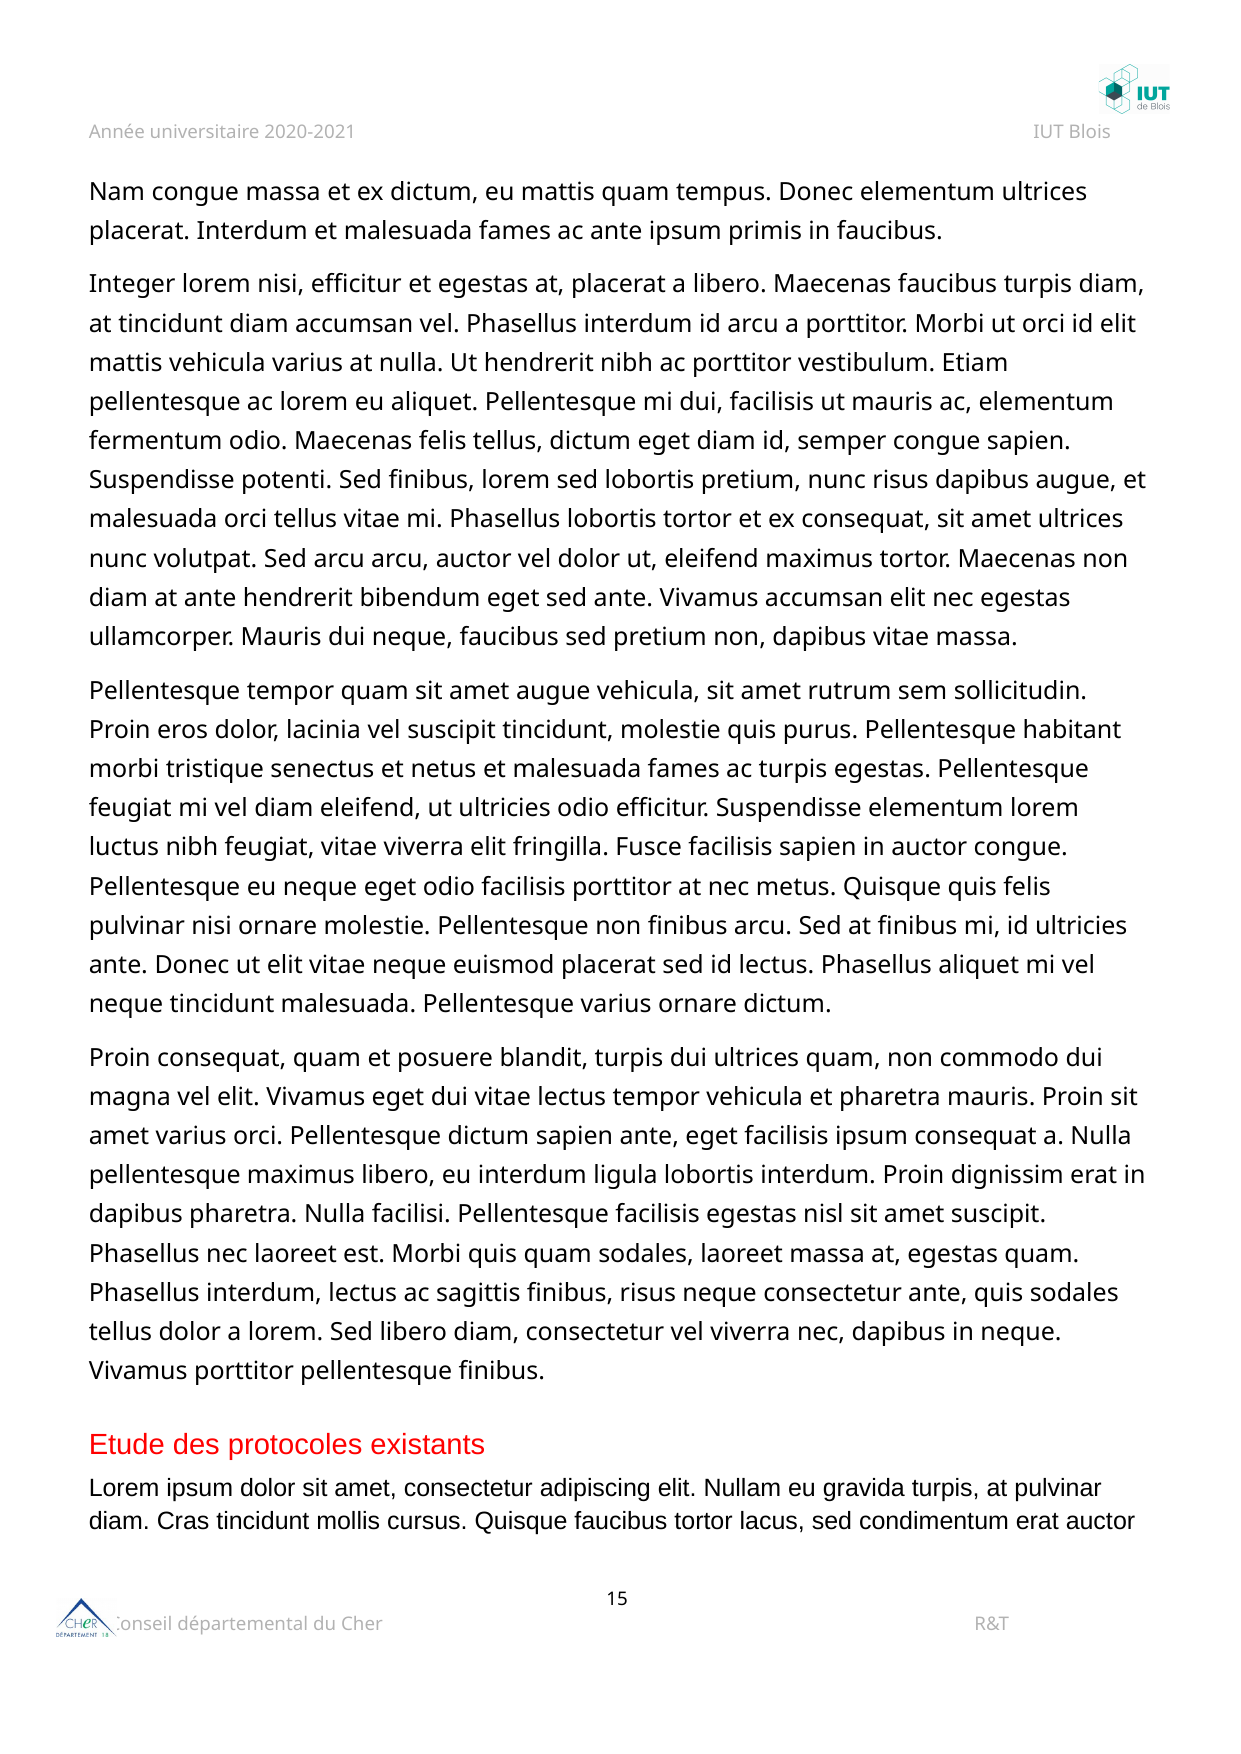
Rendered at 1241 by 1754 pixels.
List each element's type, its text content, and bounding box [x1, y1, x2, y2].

text Lorem ipsum dolor sit amet, consectetur adipiscing elit. Nullam eu gravida turpis, at pulvinar diam. Cras tincidunt mollis cursus. Quisque faucibus tortor lacus, sed condimentum erat auctor [88, 1473, 1151, 1535]
text Pellentesque tempor quam sit amet augue vehicula, sit amet rutrum sem sollicitudin. Proin eros dolor, lacinia vel suscipit tincidunt, molestie quis purus. Pellentesque habitant morbi tristique senectus et netus et malesuada fames ac turpis egestas. Pellentesque feugiat mi vel diam eleifend, ut ultricies odio efficitur. Suspendisse elementum lorem luctus nibh feugiat, vitae viverra elit fringilla. Fusce facilisis sapien in auctor congue. Pellentesque eu neque eget odio facilisis porttitor at nec metus. Quisque quis felis pulvinar nisi ornare molestie. Pellentesque non finibus arcu. Sed at finibus mi, id ultricies ante. Donec ut elit vitae neque euismod placerat sed id lectus. Phasellus aliquet mi vel neque tincidunt malesuada. Pellentesque varius ornare dictum. [88, 672, 1151, 1020]
picture [1098, 64, 1170, 114]
subtitle Etude des protocoles existants [88, 1427, 1151, 1461]
text Proin consequat, quam et posuere blandit, turpis dui ultrices quam, non commodo dui magna vel elit. Vivamus eget dui vitae lectus tempor vehicula et pharetra mauris. Proin sit amet varius orci. Pellentesque dictum sapien ante, eget facilisis ipsum consequat a. Nulla pellentesque maximus libero, eu interdum ligula lobortis interdum. Proin dignissim erat in dapibus pharetra. Nulla facilisi. Pellentesque facilisis egestas nisl sit amet suscipit. Phasellus nec laoreet est. Morbi quis quam sodales, laoreet massa at, egestas quam. Phasellus interdum, lectus ac sagittis finibus, risus neque consectetur ante, quis sodales tellus dolor a lorem. Sed libero diam, consectetur vel viverra nec, dapibus in neque. Vivamus porttitor pellentesque finibus. [88, 1039, 1151, 1387]
text Nam congue massa et ex dictum, eu mattis quam tempus. Donec elementum ultrices placerat. Interdum et malesuada fames ac ante ipsum primis in faucibus. [88, 173, 1151, 246]
picture [56, 1598, 117, 1637]
text Integer lorem nisi, efficitur et egestas at, placerat a libero. Maecenas faucibus turpis diam, at tincidunt diam accumsan vel. Phasellus interdum id arcu a porttitor. Morbi ut orci id elit mattis vehicula varius at nulla. Ut hendrerit nibh ac porttitor vestibulum. Etiam pellentesque ac lorem eu aliquet. Pellentesque mi dui, facilisis ut mauris ac, elementum fermentum odio. Maecenas felis tellus, dictum eget diam id, semper congue sapien. Suspendisse potenti. Sed finibus, lorem sed lobortis pretium, nunc risus dapibus augue, et malesuada orci tellus vitae mi. Phasellus lobortis tortor et ex consequat, sit amet ultrices nunc volutpat. Sed arcu arcu, auctor vel dolor ut, eleifend maximus tortor. Maecenas non diam at ante hendrerit bibendum eget sed ante. Vivamus accumsan elit nec egestas ullamcorper. Mauris dui neque, faucibus sed pretium non, dapibus vitae massa. [88, 266, 1151, 653]
